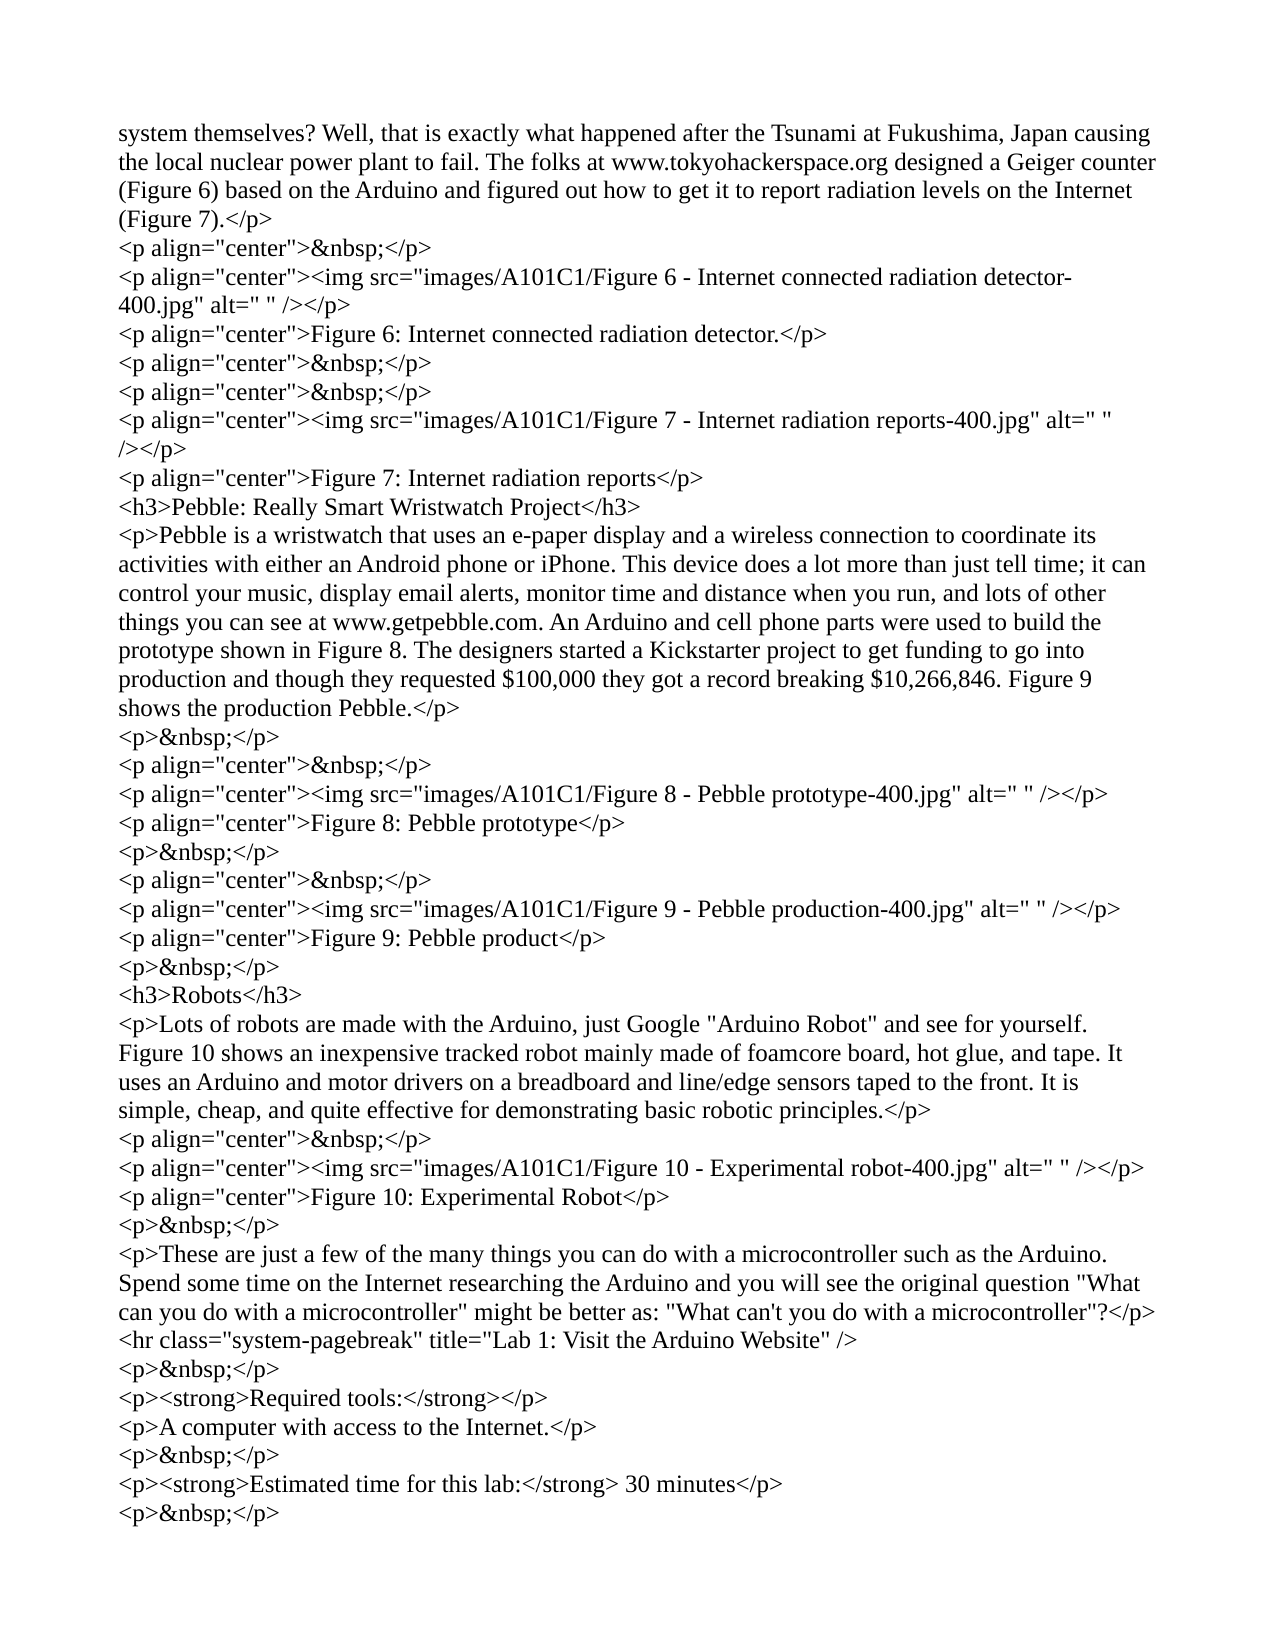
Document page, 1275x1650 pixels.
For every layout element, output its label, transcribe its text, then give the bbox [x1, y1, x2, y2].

text <p align="center">Figure 8: Pebble prototype</p> [118, 808, 1157, 837]
text <p>A computer with access to the Internet.</p> [118, 1412, 1157, 1441]
text <p align="center">&nbsp;</p> [118, 233, 1157, 262]
text <p><strong>Required tools:</strong></p> [118, 1383, 1157, 1412]
text <p align="center">&nbsp;</p> [118, 866, 1157, 894]
text <p>Lots of robots are made with the Arduino, just Google "Arduino Robot" and see for yourself. Figure 10 shows an inexpensive tracked robot mainly made of foamcore board, hot glue, and tape. It uses an Arduino and motor drivers on a breadboard and line/edge sensors taped to the front. It is simple, cheap, and quite effective for demonstrating basic robotic principles.</p> [118, 1009, 1157, 1124]
text <p align="center">&nbsp;</p> [118, 348, 1157, 377]
text <p align="center"><img src="images/A101C1/Figure 10 - Experimental robot-400.jpg" alt=" " /></p> [118, 1153, 1157, 1182]
text <p><strong>Estimated time for this lab:</strong> 30 minutes</p> [118, 1469, 1157, 1498]
text <p>&nbsp;</p> [118, 1354, 1157, 1383]
text <p>&nbsp;</p> [118, 1498, 1157, 1527]
text <p align="center">&nbsp;</p> [118, 377, 1157, 406]
text <p align="center"><img src="images/A101C1/Figure 6 - Internet connected radiation detector-400.jpg" alt=" " /></p> [118, 262, 1157, 319]
text <p>&nbsp;</p> [118, 837, 1157, 866]
text <p>&nbsp;</p> [118, 1441, 1157, 1469]
text <p align="center">&nbsp;</p> [118, 751, 1157, 779]
text <p>&nbsp;</p> [118, 952, 1157, 981]
text <h3>Pebble: Really Smart Wristwatch Project</h3> [118, 492, 1157, 521]
text <p>These are just a few of the many things you can do with a microcontroller such as the Arduino. Spend some time on the Internet researching the Arduino and you will see the original question "What can you do with a microcontroller" might be better as: "What can't you do with a microcontroller"?</p> [118, 1239, 1157, 1326]
text <p>&nbsp;</p> [118, 722, 1157, 751]
text <p align="center">&nbsp;</p> [118, 1124, 1157, 1153]
text <p align="center"><img src="images/A101C1/Figure 8 - Pebble prototype-400.jpg" alt=" " /></p> [118, 779, 1157, 808]
text <p align="center"><img src="images/A101C1/Figure 9 - Pebble production-400.jpg" alt=" " /></p> [118, 894, 1157, 923]
text <p>Pebble is a wristwatch that uses an e-paper display and a wireless connection to coordinate its activities with either an Android phone or iPhone. This device does a lot more than just tell time; it can control your music, display email alerts, monitor time and distance when you run, and lots of other things you can see at www.getpebble.com. An Arduino and cell phone parts were used to build the prototype shown in Figure 8. The designers started a Kickstarter project to get funding to go into production and though they requested $100,000 they got a record breaking $10,266,846. Figure 9 shows the production Pebble.</p> [118, 521, 1157, 722]
text system themselves? Well, that is exactly what happened after the Tsunami at Fukushima, Japan causing the local nuclear power plant to fail. The folks at www.tokyohackerspace.org designed a Geiger counter (Figure 6) based on the Arduino and figured out how to get it to report radiation levels on the Internet (Figure 7).</p> [118, 118, 1157, 233]
text <hr class="system-pagebreak" title="Lab 1: Visit the Arduino Website" /> [118, 1326, 1157, 1354]
text <p align="center">Figure 7: Internet radiation reports</p> [118, 463, 1157, 492]
text <p align="center"><img src="images/A101C1/Figure 7 - Internet radiation reports-400.jpg" alt=" " /></p> [118, 406, 1157, 463]
text <h3>Robots</h3> [118, 981, 1157, 1009]
text <p align="center">Figure 10: Experimental Robot</p> [118, 1182, 1157, 1211]
text <p align="center">Figure 6: Internet connected radiation detector.</p> [118, 319, 1157, 348]
text <p>&nbsp;</p> [118, 1211, 1157, 1239]
text <p align="center">Figure 9: Pebble product</p> [118, 923, 1157, 952]
